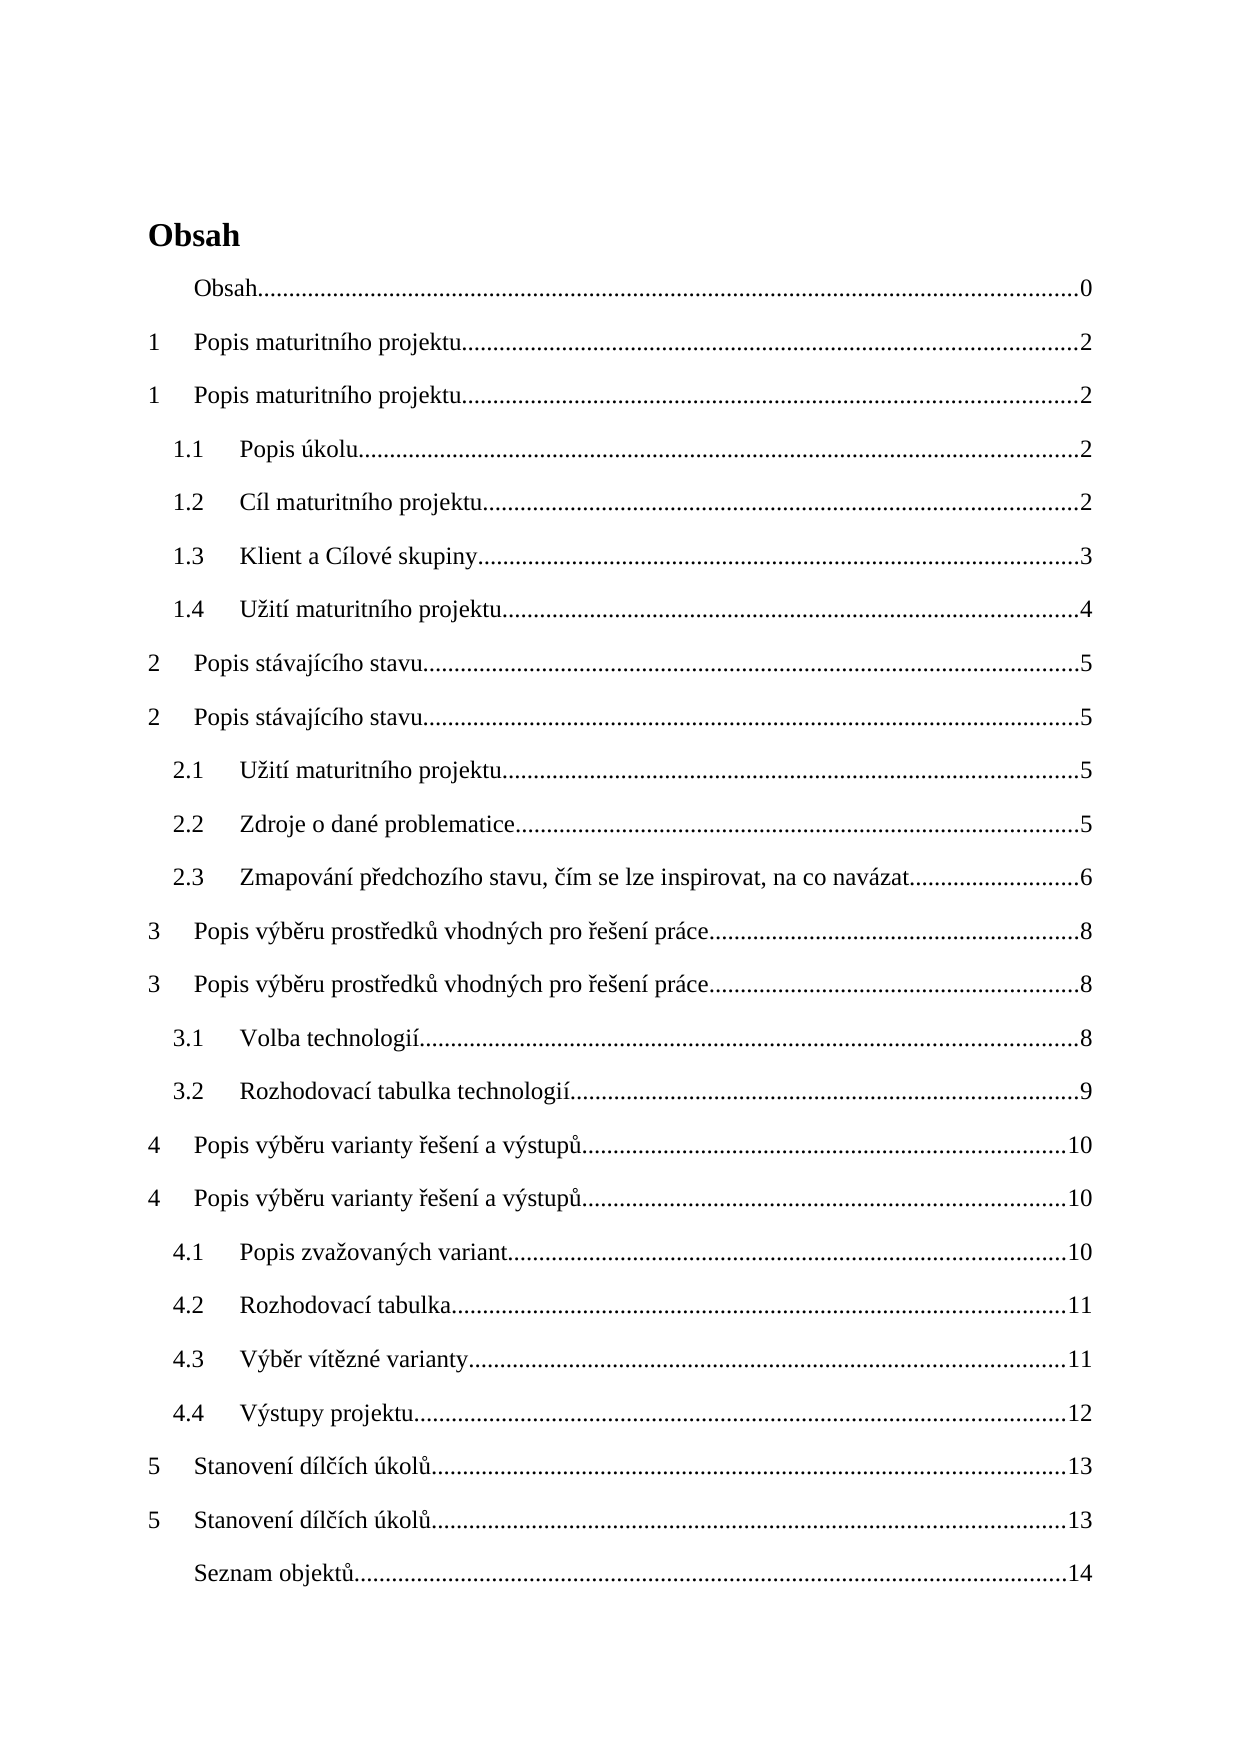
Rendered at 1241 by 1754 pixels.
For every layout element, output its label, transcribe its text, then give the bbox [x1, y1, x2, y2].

text Obsah 0 [148, 273, 1093, 302]
text 1 Popis maturitního projektu 2 [148, 380, 1093, 409]
text 4.2 Rozhodovací tabulka 11 [173, 1291, 1093, 1319]
text 1.2 Cíl maturitního projektu 2 [173, 487, 1093, 516]
text 4 Popis výběru varianty řešení a výstupů 10 [148, 1183, 1093, 1212]
text 1.1 Popis úkolu 2 [173, 434, 1093, 463]
text 3.1 Volba technologií 8 [173, 1023, 1093, 1052]
text 5 Stanovení dílčích úkolů 13 [148, 1451, 1093, 1480]
text 1 Popis maturitního projektu 2 [148, 327, 1093, 356]
text 2.3 Zmapování předchozího stavu, čím se lze inspirovat, na co navázat 6 [173, 862, 1093, 891]
text 3 Popis výběru prostředků vhodných pro řešení práce 8 [148, 916, 1093, 944]
text 2 Popis stávajícího stavu 5 [148, 702, 1093, 730]
text 4 Popis výběru varianty řešení a výstupů 10 [148, 1130, 1093, 1159]
text 5 Stanovení dílčích úkolů 13 [148, 1505, 1093, 1533]
text 3.2 Rozhodovací tabulka technologií 9 [173, 1076, 1093, 1105]
text Seznam objektů 14 [148, 1558, 1093, 1587]
text 3 Popis výběru prostředků vhodných pro řešení práce 8 [148, 969, 1093, 998]
subtitle Obsah [148, 216, 1093, 254]
text 2.2 Zdroje o dané problematice 5 [173, 809, 1093, 837]
text 4.1 Popis zvažovaných variant 10 [173, 1237, 1093, 1266]
text 2 Popis stávajícího stavu 5 [148, 648, 1093, 677]
text 2.1 Užití maturitního projektu 5 [173, 755, 1093, 784]
text 1.3 Klient a Cílové skupiny 3 [173, 541, 1093, 570]
text 1.4 Užití maturitního projektu 4 [173, 594, 1093, 623]
text 4.4 Výstupy projektu 12 [173, 1398, 1093, 1426]
text 4.3 Výběr vítězné varianty 11 [173, 1344, 1093, 1373]
